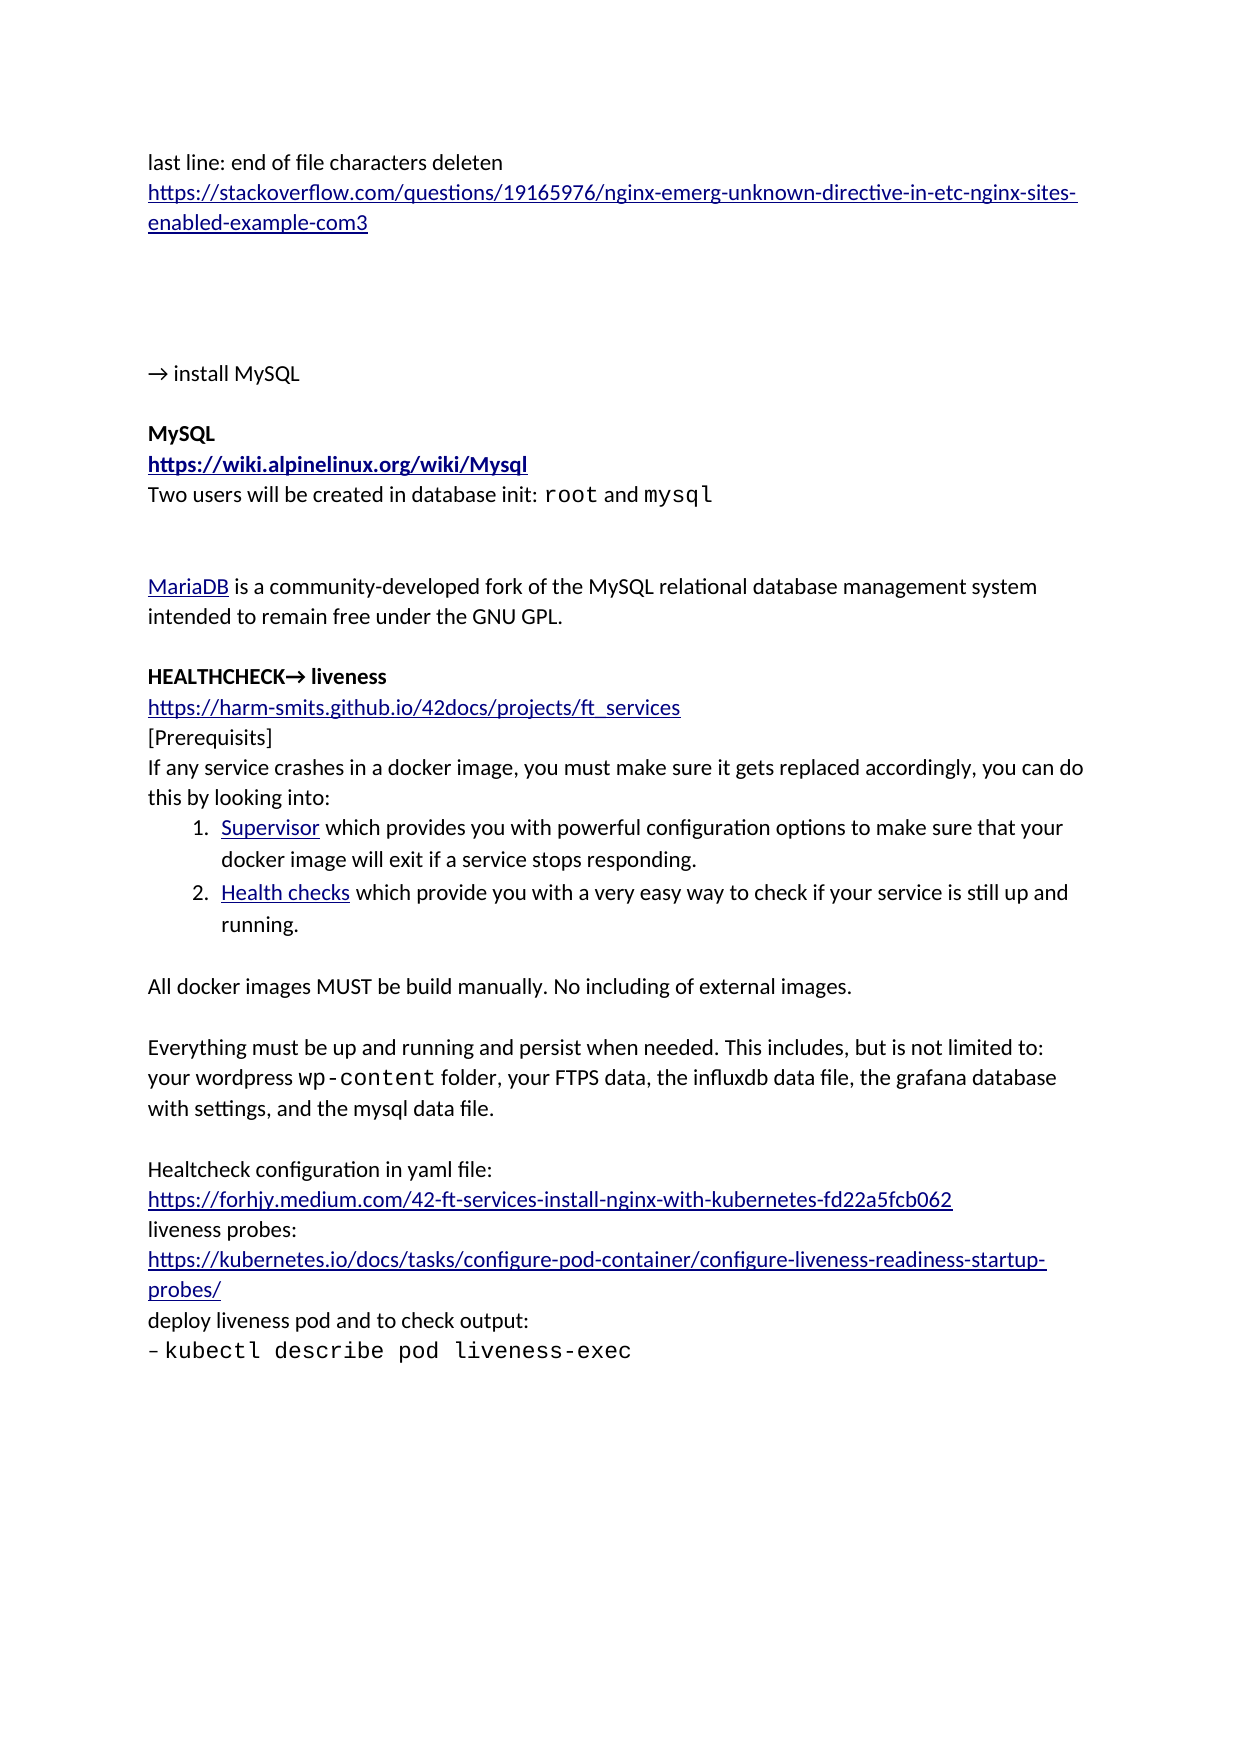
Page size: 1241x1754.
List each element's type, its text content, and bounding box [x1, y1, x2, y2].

list Supervisor which provides you with powerful configuration options to make sure that your docker image will exit if a service stops responding. [192, 813, 1093, 874]
text liveness probes: [148, 1215, 1093, 1243]
text MySQL [148, 419, 1093, 447]
text https://kubernetes.io/docs/tasks/configure-pod-container/configure-liveness-readiness-startup-probes/ [148, 1245, 1093, 1304]
text – kubectl describe pod liveness-exec [148, 1336, 1093, 1365]
text https://harm-smits.github.io/42docs/projects/ft_services [148, 693, 1093, 721]
text [Prerequisits] [148, 723, 1093, 751]
text last line: end of file characters deleten [148, 148, 1093, 176]
text MariaDB is a community-developed fork of the MySQL relational database management system intended to remain free under the GNU GPL. [148, 572, 1093, 630]
text deploy liveness pod and to check output: [148, 1306, 1093, 1334]
text If any service crashes in a docker image, you must make sure it gets replaced accordingly, you can do this by looking into: [148, 753, 1093, 811]
text → install MySQL [148, 329, 1093, 387]
text Two users will be created in database init: root and mysql [148, 480, 1093, 509]
text https://stackoverflow.com/questions/19165976/nginx-emerg-unknown-directive-in-etc-nginx-sites-enabled-example-com3 [148, 178, 1093, 236]
text Everything must be up and running and persist when needed. This includes, but is not limited to: your wordpress wp-content folder, your FTPS data, the influxdb data file, the grafana database with settings, and the mysql data file. [148, 1033, 1093, 1122]
list Health checks which provide you with a very easy way to check if your service is still up and running. [192, 878, 1093, 938]
text All docker images MUST be build manually. No including of external images. [148, 972, 1093, 1000]
text Healtcheck configuration in yaml file: [148, 1155, 1093, 1183]
text HEALTHCHECK→ liveness [148, 662, 1093, 690]
text https://forhjy.medium.com/42-ft-services-install-nginx-with-kubernetes-fd22a5fcb062 [148, 1185, 1093, 1213]
text https://wiki.alpinelinux.org/wiki/Mysql [148, 450, 1093, 478]
